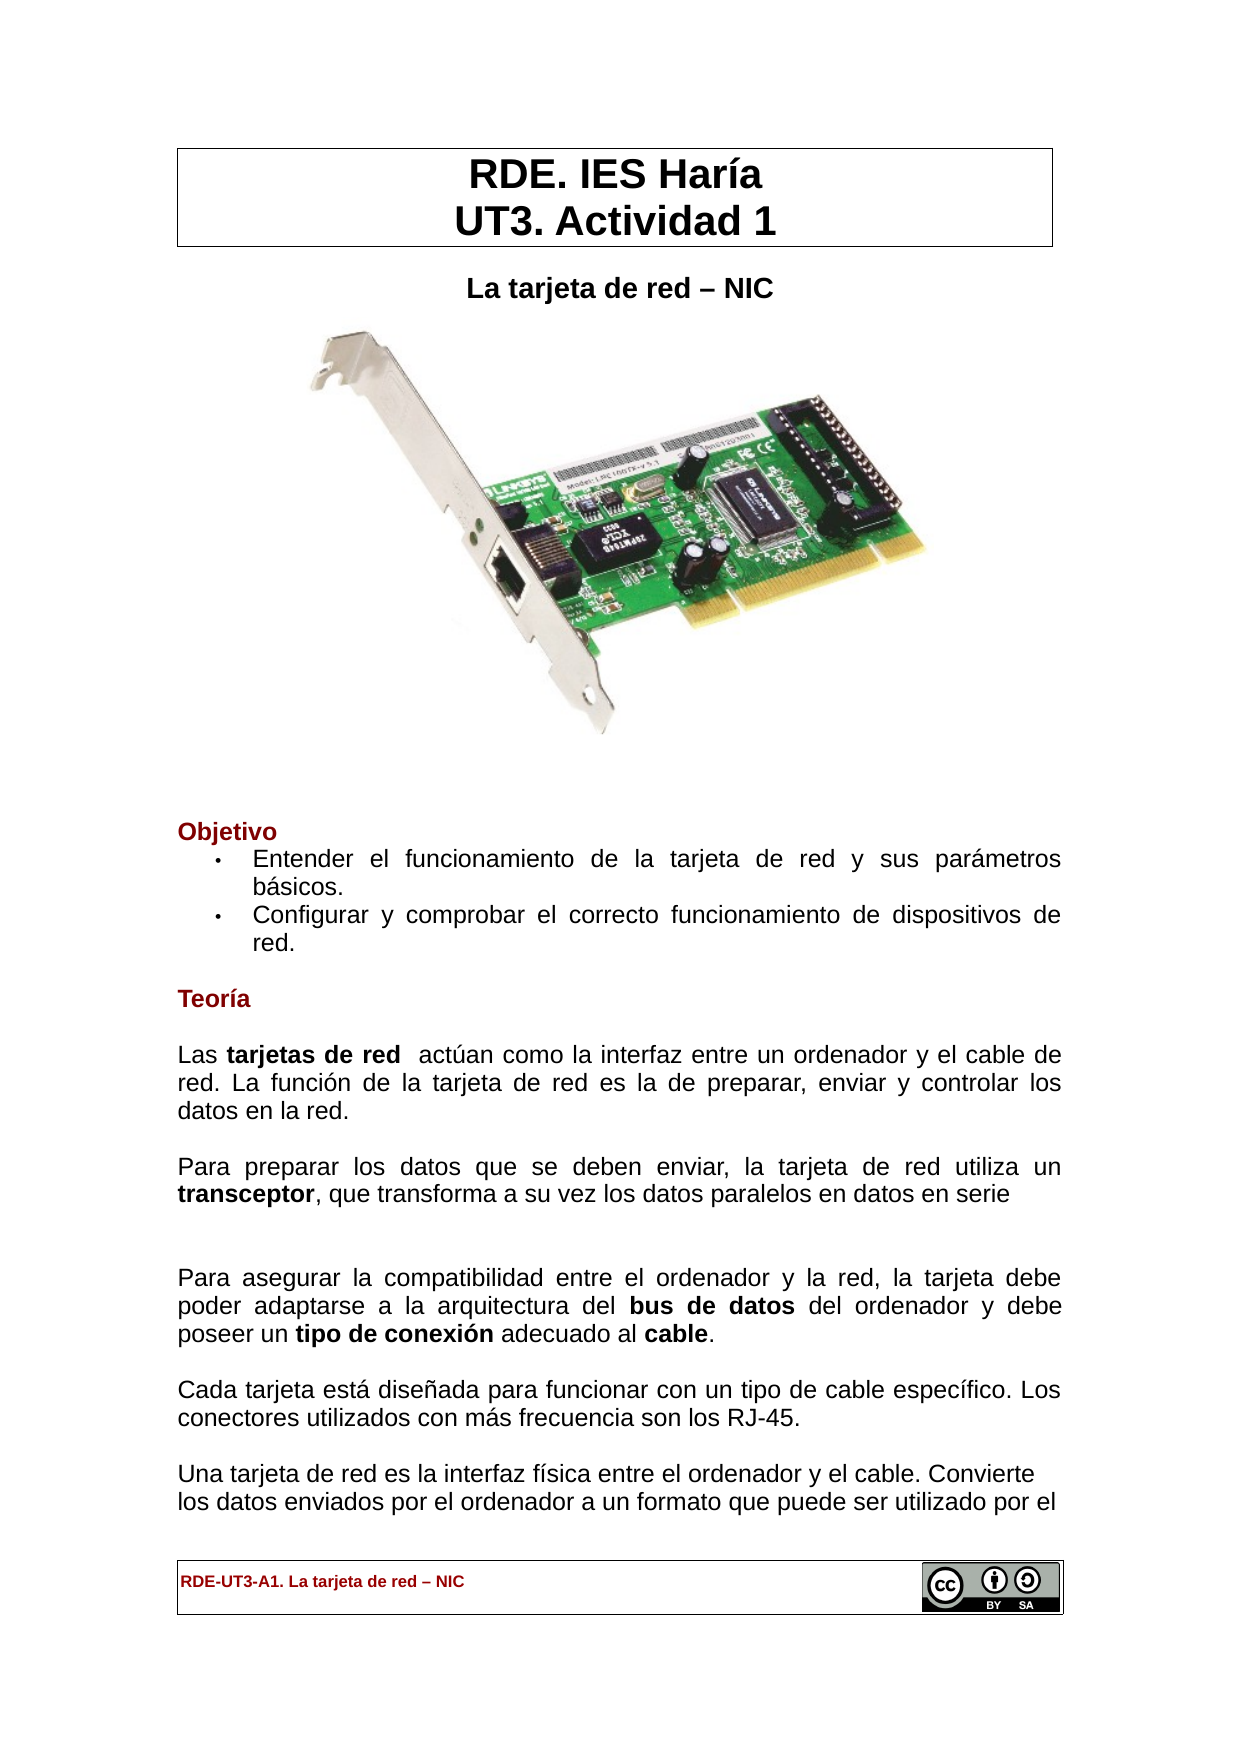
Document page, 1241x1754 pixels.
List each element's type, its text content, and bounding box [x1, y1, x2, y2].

text Para preparar los datos que se deben enviar, la tarjeta de red utiliza un transceptor, que transforma a su vez los datos paralelos en datos en serie [177, 1152, 1063, 1208]
list Entender el funcionamiento de la tarjeta de red y sus parámetros básicos. [215, 845, 1063, 901]
subtitle La tarjeta de red – NIC [177, 272, 1063, 304]
picture [922, 1562, 1060, 1612]
list Configurar y comprobar el correcto funcionamiento de dispositivos de red. [215, 901, 1063, 957]
text Objetivo [177, 817, 1063, 845]
text Cada tarjeta está diseñada para funcionar con un tipo de cable específico. Los conectores utilizados con más frecuencia son los RJ-45. [177, 1376, 1063, 1432]
text Una tarjeta de red es la interfaz física entre el ordenador y el cable. Convierte los datos enviados por el ordenador a un formato que puede ser utilizado por el [177, 1459, 1063, 1515]
text UT3. Actividad 1 [178, 194, 1052, 246]
text Para asegurar la compatibilidad entre el ordenador y la red, la tarjeta debe poder adaptarse a la arquitectura del bus de datos del ordenador y debe poseer un tipo de conexión adecuado al cable. [177, 1264, 1063, 1348]
text Teoría [177, 985, 1063, 1013]
text RDE. IES Haría [178, 149, 1052, 194]
picture [306, 317, 934, 753]
text Las tarjetas de red actúan como la interfaz entre un ordenador y el cable de red. La función de la tarjeta de red es la de preparar, enviar y controlar los datos en la red. [177, 1041, 1063, 1124]
